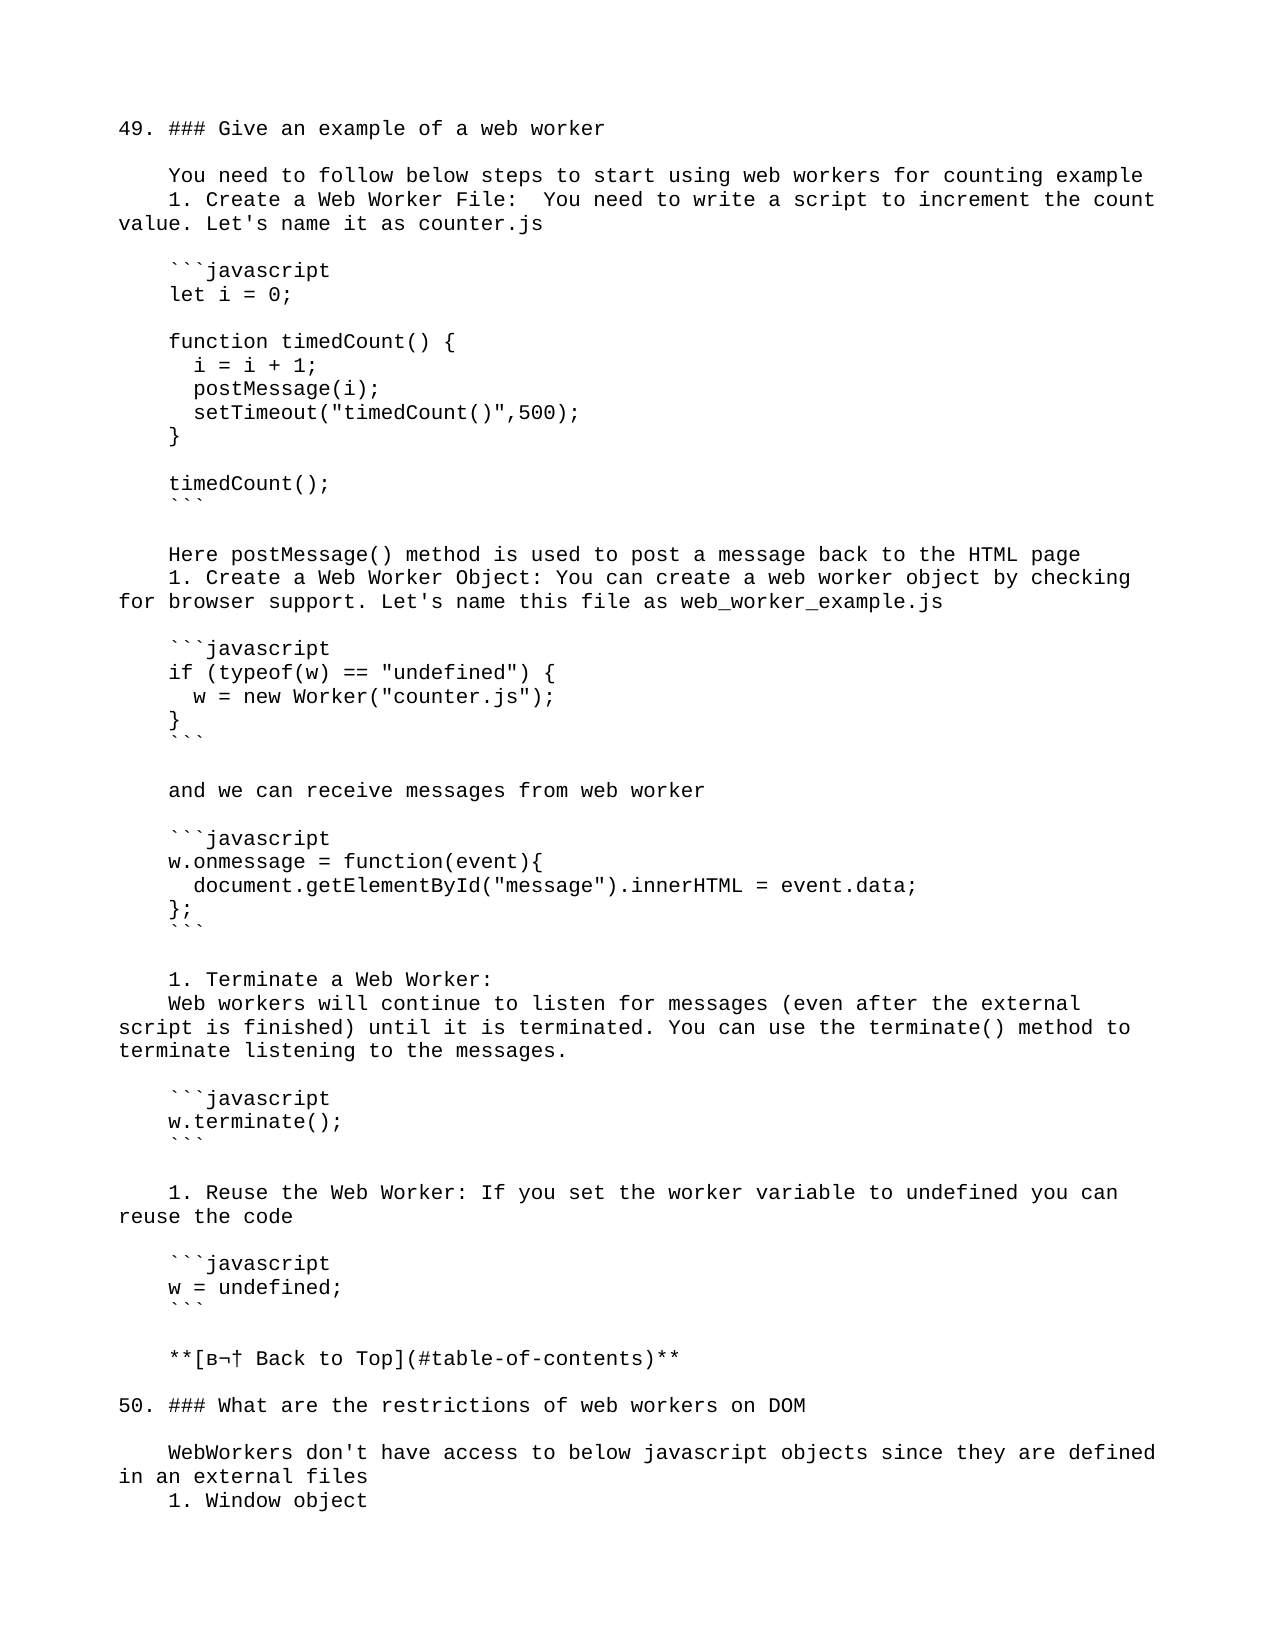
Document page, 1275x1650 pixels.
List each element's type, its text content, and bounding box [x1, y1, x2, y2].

text ``` [118, 922, 1157, 946]
text ```javascript [118, 638, 1157, 662]
text w = undefined; [118, 1277, 1157, 1300]
text w.onmessage = function(event){ [118, 851, 1157, 875]
text 1. Create a Web Worker File: You need to write a script to increment the count value. Let's name it as counter.js [118, 189, 1157, 236]
text You need to follow below steps to start using web workers for counting example [118, 165, 1157, 189]
text ```javascript [118, 827, 1157, 851]
text ``` [118, 496, 1157, 520]
text ```javascript [118, 1088, 1157, 1111]
text let i = 0; [118, 284, 1157, 307]
text setTimeout("timedCount()",500); [118, 402, 1157, 426]
text 49. ### Give an example of a web worker [118, 118, 1157, 142]
text ``` [118, 733, 1157, 757]
text document.getElementById("message").innerHTML = event.data; [118, 875, 1157, 898]
text ```javascript [118, 260, 1157, 284]
text w.terminate(); [118, 1111, 1157, 1135]
text } [118, 426, 1157, 449]
text Here postMessage() method is used to post a message back to the HTML page [118, 544, 1157, 567]
text }; [118, 898, 1157, 922]
text 1. Terminate a Web Worker: [118, 969, 1157, 993]
text } [118, 709, 1157, 733]
text 1. Create a Web Worker Object: You can create a web worker object by checking for browser support. Let's name this file as web_worker_example.js [118, 567, 1157, 615]
text function timedCount() { [118, 331, 1157, 354]
text Web workers will continue to listen for messages (even after the external script is finished) until it is terminated. You can use the terminate() method to terminate listening to the messages. [118, 993, 1157, 1064]
text ``` [118, 1135, 1157, 1158]
text w = new Worker("counter.js"); [118, 686, 1157, 709]
text **[в¬† Back to Top](#table-of-contents)** [118, 1348, 1157, 1371]
text timedCount(); [118, 473, 1157, 496]
text 1. Window object [118, 1489, 1157, 1513]
text ```javascript [118, 1253, 1157, 1277]
text if (typeof(w) == "undefined") { [118, 662, 1157, 686]
text ``` [118, 1300, 1157, 1324]
text 1. Reuse the Web Worker: If you set the worker variable to undefined you can reuse the code [118, 1182, 1157, 1229]
text WebWorkers don't have access to below javascript objects since they are defined in an external files [118, 1442, 1157, 1489]
text and we can receive messages from web worker [118, 780, 1157, 804]
text 50. ### What are the restrictions of web workers on DOM [118, 1395, 1157, 1419]
text i = i + 1; [118, 354, 1157, 378]
text postMessage(i); [118, 378, 1157, 402]
